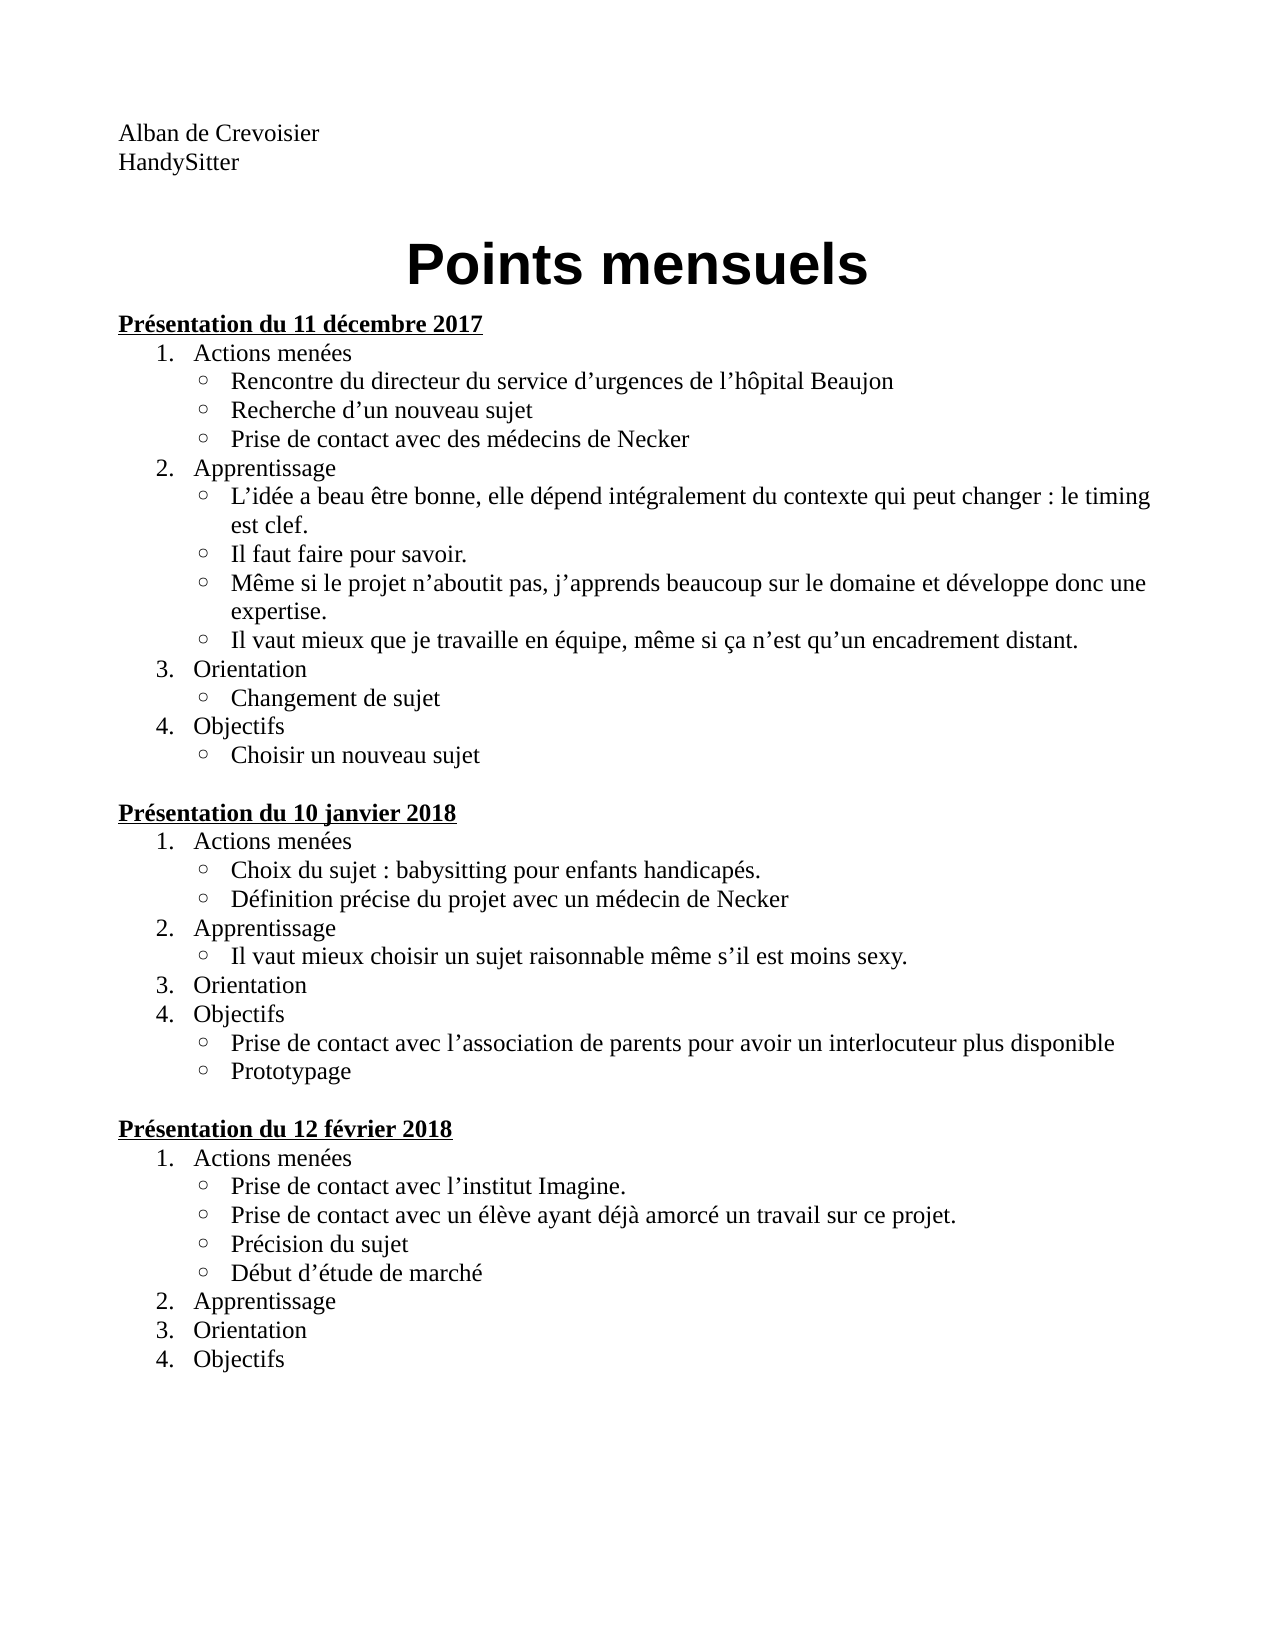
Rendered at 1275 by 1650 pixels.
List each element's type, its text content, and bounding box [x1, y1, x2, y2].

list Choisir un nouveau sujet [193, 740, 1157, 769]
list Recherche d’un nouveau sujet [193, 395, 1157, 424]
text HandySitter [118, 147, 1157, 176]
list L’idée a beau être bonne, elle dépend intégralement du contexte qui peut changer : le timing est clef. [193, 481, 1157, 539]
list Objectifs [156, 1344, 1157, 1373]
list Objectifs [156, 999, 1157, 1028]
text Présentation du 10 janvier 2018 [118, 798, 1157, 826]
list Orientation [156, 970, 1157, 999]
list Actions menées [156, 1143, 1157, 1171]
list Actions menées [156, 338, 1157, 366]
list Prise de contact avec l’institut Imagine. [193, 1171, 1157, 1200]
list Précision du sujet [193, 1229, 1157, 1258]
list Apprentissage [156, 1286, 1157, 1315]
list Il faut faire pour savoir. [193, 539, 1157, 568]
title Points mensuels [118, 229, 1157, 296]
list Même si le projet n’aboutit pas, j’apprends beaucoup sur le domaine et développe donc une expertise. [193, 568, 1157, 625]
text Présentation du 12 février 2018 [118, 1114, 1157, 1143]
list Prise de contact avec l’association de parents pour avoir un interlocuteur plus disponible [193, 1028, 1157, 1056]
list Début d’étude de marché [193, 1258, 1157, 1286]
text Alban de Crevoisier [118, 118, 1157, 147]
list Choix du sujet : babysitting pour enfants handicapés. [193, 855, 1157, 884]
list Rencontre du directeur du service d’urgences de l’hôpital Beaujon [193, 366, 1157, 395]
list Changement de sujet [193, 683, 1157, 711]
list Apprentissage [156, 913, 1157, 941]
list Objectifs [156, 711, 1157, 740]
list Orientation [156, 654, 1157, 683]
list Définition précise du projet avec un médecin de Necker [193, 884, 1157, 913]
list Il vaut mieux que je travaille en équipe, même si ça n’est qu’un encadrement distant. [193, 625, 1157, 654]
list Apprentissage [156, 453, 1157, 481]
list Prise de contact avec un élève ayant déjà amorcé un travail sur ce projet. [193, 1200, 1157, 1229]
list Actions menées [156, 826, 1157, 855]
list Prise de contact avec des médecins de Necker [193, 424, 1157, 453]
list Orientation [156, 1315, 1157, 1344]
text Présentation du 11 décembre 2017 [118, 309, 1157, 338]
list Prototypage [193, 1056, 1157, 1085]
list Il vaut mieux choisir un sujet raisonnable même s’il est moins sexy. [193, 941, 1157, 970]
